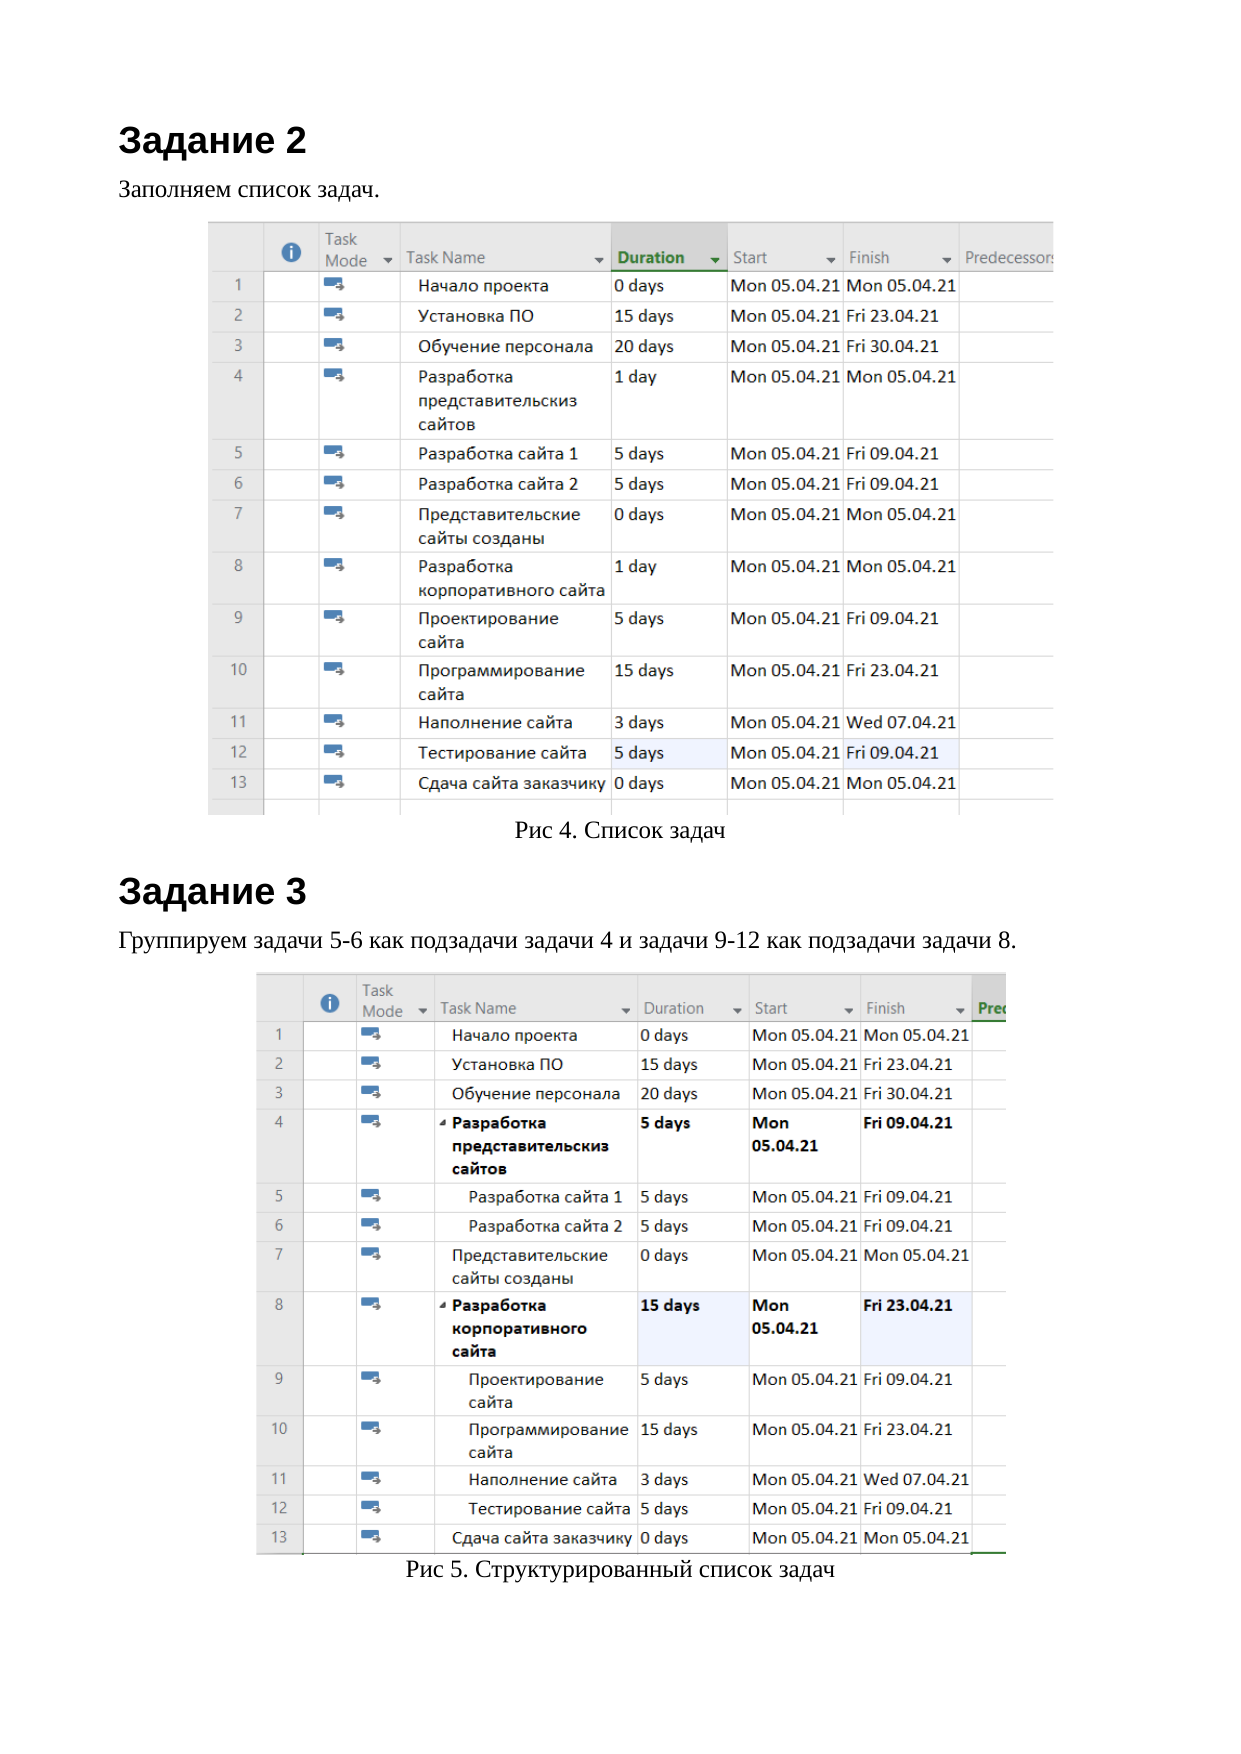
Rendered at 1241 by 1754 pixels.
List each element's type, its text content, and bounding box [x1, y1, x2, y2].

text Заполняем список задач. [118, 174, 1122, 203]
picture [208, 221, 1054, 815]
text Группируем задачи 5-6 как подзадачи задачи 4 и задачи 9-12 как подзадачи задачи 8. [118, 925, 1122, 953]
subtitle Задание 2 [118, 118, 1122, 162]
subtitle Задание 3 [118, 869, 1122, 912]
table_header Рис 5. Структурированный список задач [118, 973, 1122, 1583]
table_header Рис 4. Список задач [118, 222, 1122, 844]
picture [256, 972, 1006, 1555]
